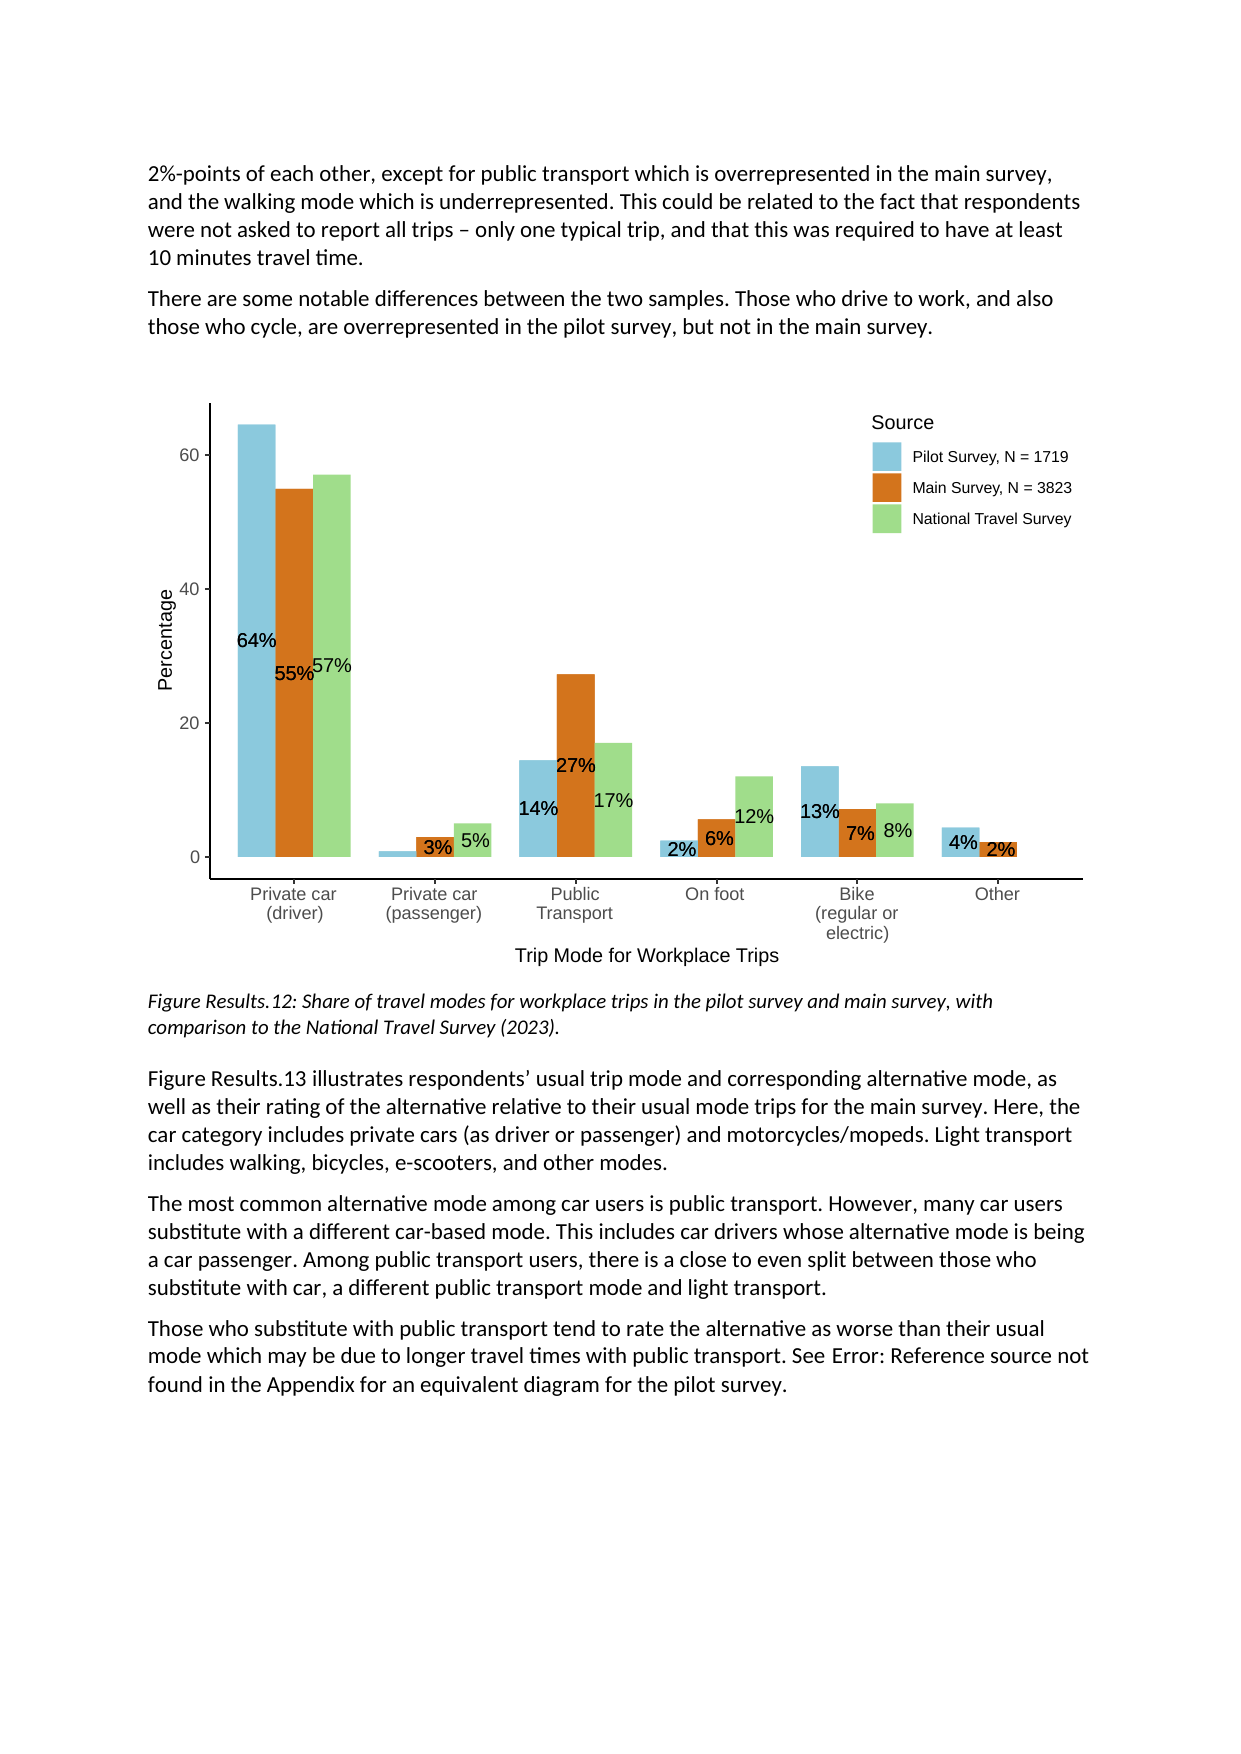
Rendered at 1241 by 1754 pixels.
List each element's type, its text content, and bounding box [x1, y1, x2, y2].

text Figure Results.13 illustrates respondents’ usual trip mode and corresponding alternative mode, as well as their rating of the alternative relative to their usual mode trips for the main survey. Here, the car category includes private cars (as driver or passenger) and motorcycles/mopeds. Light transport includes walking, bicycles, e-scooters, and other modes. [148, 1064, 1092, 1177]
text Figure Results.12: Share of travel modes for workplace trips in the pilot survey and main survey, with comparison to the National Travel Survey (2023). [148, 989, 1092, 1039]
text There are some notable differences between the two samples. Those who drive to work, and also those who cycle, are overrepresented in the pilot survey, but not in the main survey. [148, 284, 1092, 340]
text The most common alternative mode among car users is public transport. However, many car users substitute with a different car-based mode. This includes car drivers whose alternative mode is being a car passenger. Among public transport users, there is a close to even split between those who substitute with car, a different public transport mode and light transport. [148, 1189, 1092, 1301]
text Those who substitute with public transport tend to rate the alternative as worse than their usual mode which may be due to longer travel times with public transport. See Error: Reference source not found in the Appendix for an equivalent diagram for the pilot survey. [148, 1314, 1092, 1398]
text 2%-points of each other, except for public transport which is overrepresented in the main survey, and the walking mode which is underrepresented. This could be related to the fact that respondents were not asked to report all trips – only one typical trip, and that this was required to have at least 10 minutes travel time. [148, 159, 1092, 272]
